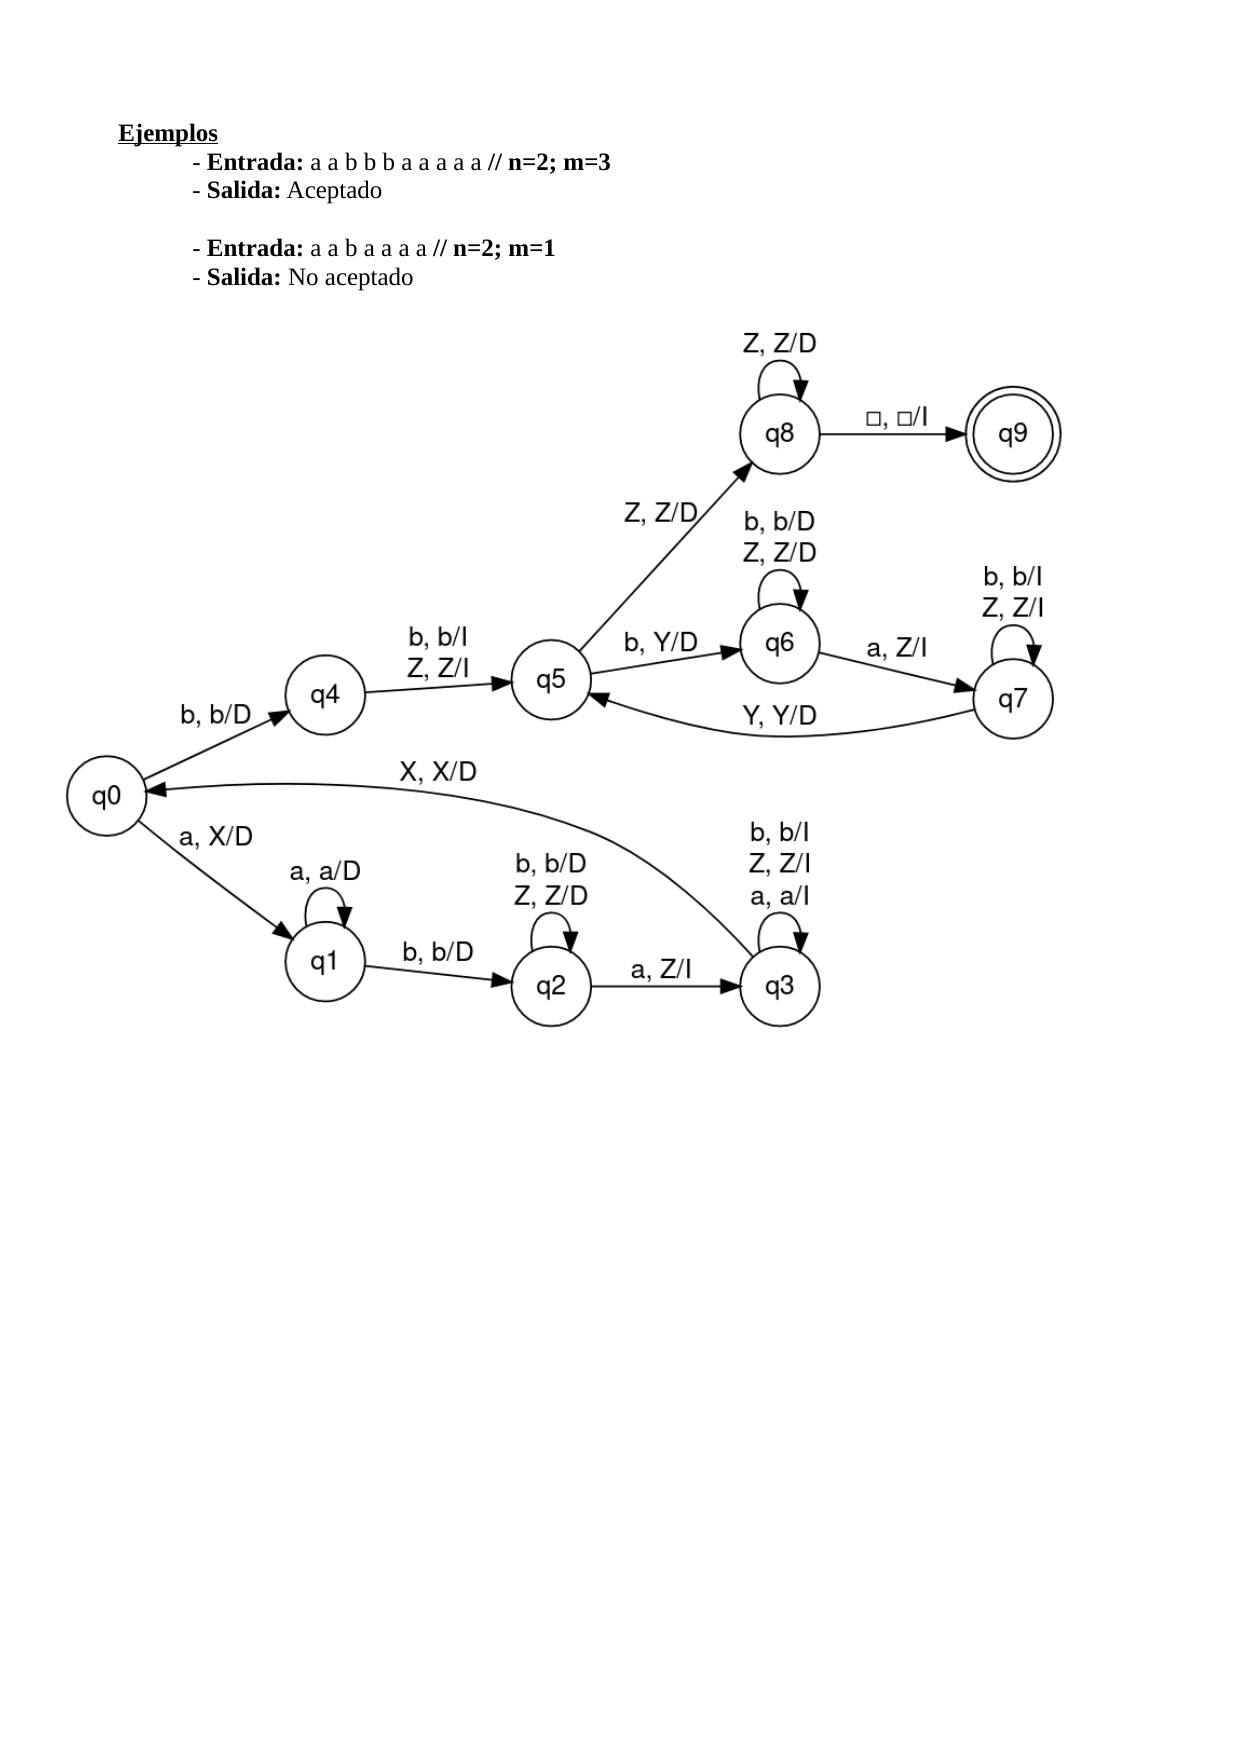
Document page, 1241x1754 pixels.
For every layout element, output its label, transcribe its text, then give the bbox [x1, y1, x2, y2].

text - Entrada: a a b b b a a a a a // n=2; m=3 [118, 147, 1122, 176]
text - Salida: Aceptado [118, 176, 1122, 204]
picture [62, 306, 1067, 1030]
text - Salida: No aceptado [118, 262, 1122, 291]
text Ejemplos [118, 118, 1122, 147]
text - Entrada: a a b a a a a // n=2; m=1 [118, 233, 1122, 262]
